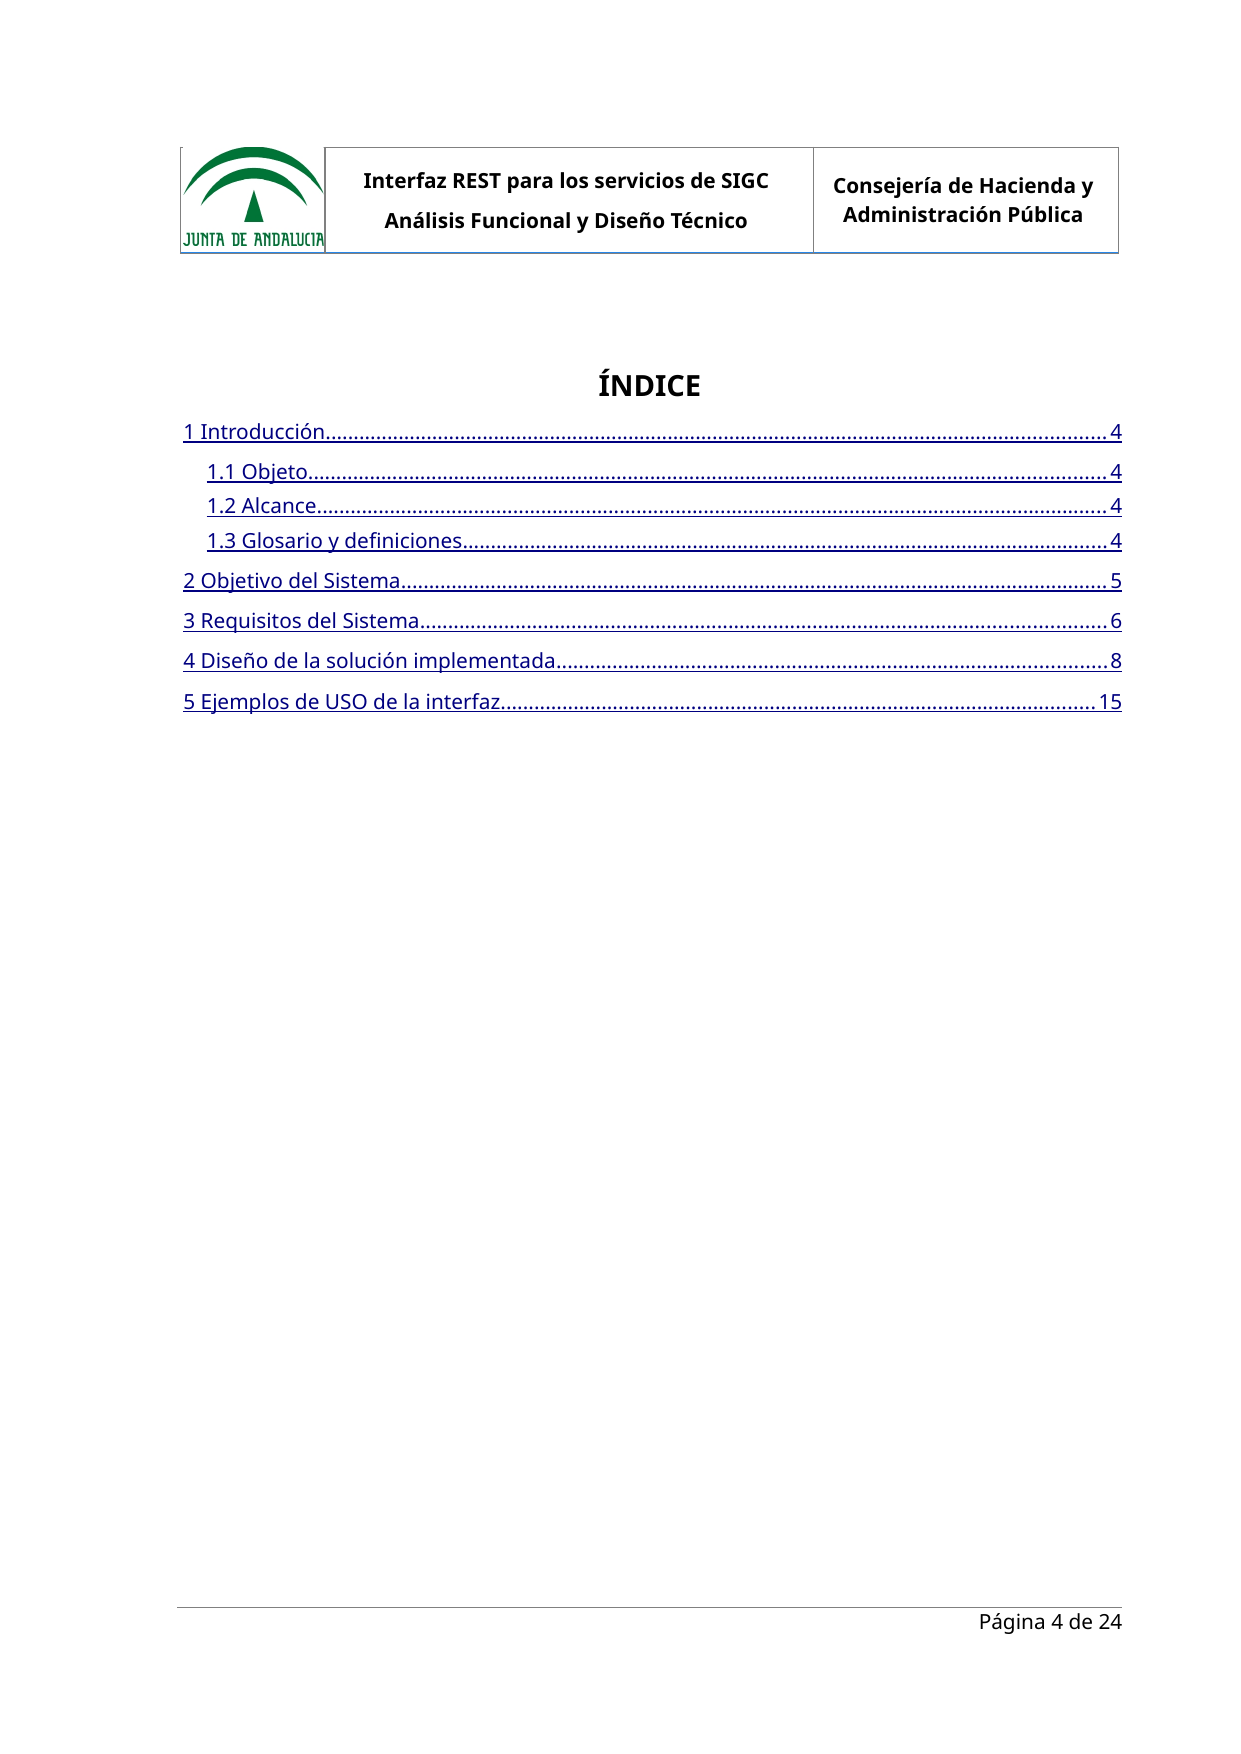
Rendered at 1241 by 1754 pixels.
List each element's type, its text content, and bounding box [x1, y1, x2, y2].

text 5 Ejemplos de USO de la interfaz 15 [183, 687, 1122, 711]
text 1.1 Objeto 4 [207, 457, 1122, 481]
text 2 Objetivo del Sistema 5 [183, 566, 1122, 590]
text 1.2 Alcance 4 [207, 492, 1122, 516]
subtitle ÍNDICE [177, 365, 1122, 404]
text 4 Diseño de la solución implementada 8 [183, 647, 1122, 671]
text 1.3 Glosario y definiciones 4 [207, 526, 1122, 550]
text 1 Introducción 4 [183, 417, 1122, 441]
text 3 Requisitos del Sistema 6 [183, 606, 1122, 631]
picture [183, 147, 324, 246]
